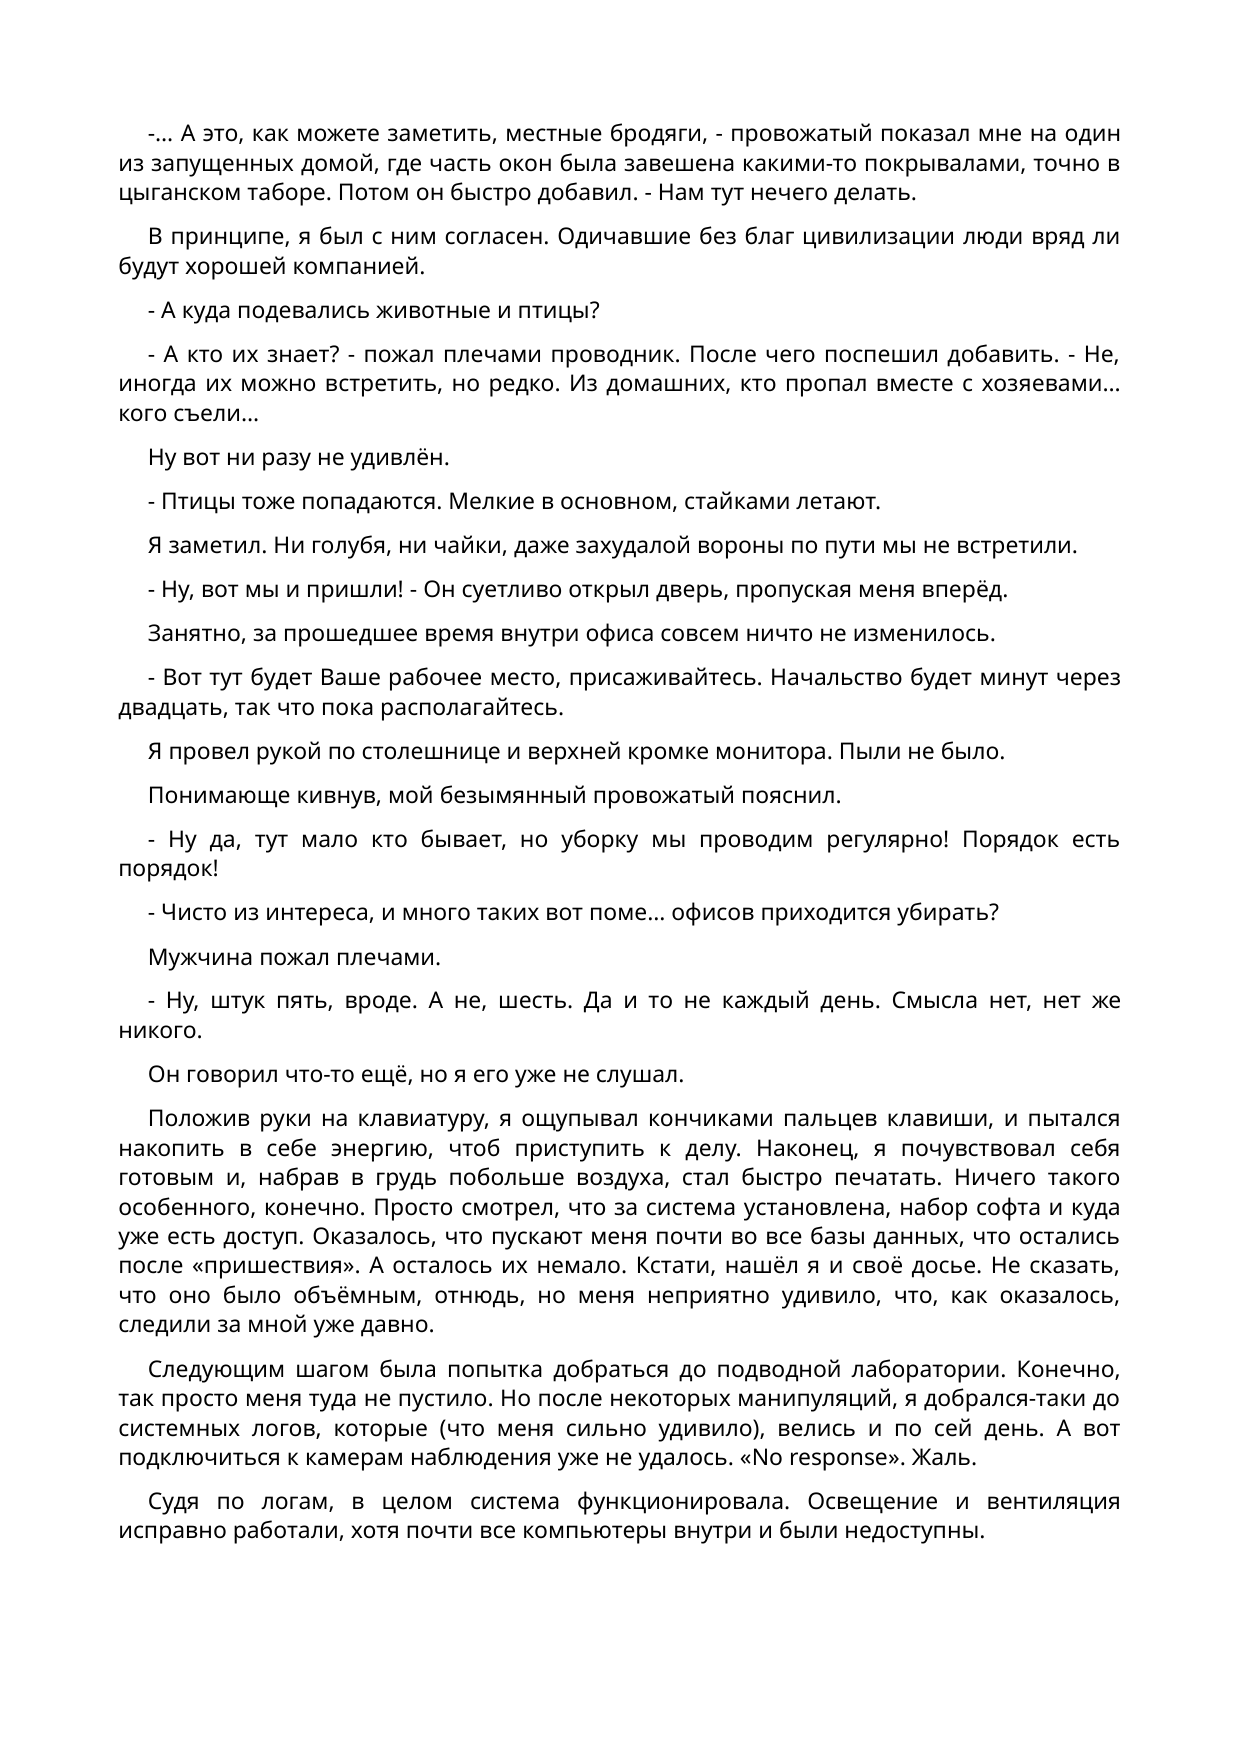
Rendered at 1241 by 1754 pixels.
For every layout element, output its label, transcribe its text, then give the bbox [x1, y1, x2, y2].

text - Чисто из интереса, и много таких вот поме… офисов приходится убирать? [118, 897, 1122, 927]
text Судя по логам, в целом система функционировала. Освещение и вентиляция исправно работали, хотя почти все компьютеры внутри и были недоступны. [118, 1486, 1122, 1545]
text Я провел рукой по столешнице и верхней кромке монитора. Пыли не было. [118, 736, 1122, 765]
text Следующим шагом была попытка добраться до подводной лаборатории. Конечно, так просто меня туда не пустило. Но после некоторых манипуляций, я добрался-таки до системных логов, которые (что меня сильно удивило), велись и по сей день. А вот подключиться к камерам наблюдения уже не удалось. «No response». Жаль. [118, 1353, 1122, 1471]
text - А куда подевались животные и птицы? [118, 295, 1122, 324]
text - Ну, вот мы и пришли! - Он суетливо открыл дверь, пропуская меня вперёд. [118, 574, 1122, 603]
text Мужчина пожал плечами. [118, 941, 1122, 971]
text Он говорил что-то ещё, но я его уже не слушал. [118, 1059, 1122, 1088]
text В принципе, я был с ним согласен. Одичавшие без благ цивилизации люди вряд ли будут хорошей компанией. [118, 221, 1122, 280]
text Положив руки на клавиатуру, я ощупывал кончиками пальцев клавиши, и пытался накопить в себе энергию, чтоб приступить к делу. Наконец, я почувствовал себя готовым и, набрав в грудь побольше воздуха, стал быстро печатать. Ничего такого особенного, конечно. Просто смотрел, что за система установлена, набор софта и куда уже есть доступ. Оказалось, что пускают меня почти во все базы данных, что остались после «пришествия». А осталось их немало. Кстати, нашёл я и своё досье. Не сказать, что оно было объёмным, отнюдь, но меня неприятно удивило, что, как оказалось, следили за мной уже давно. [118, 1103, 1122, 1339]
text -… А это, как можете заметить, местные бродяги, - провожатый показал мне на один из запущенных домой, где часть окон была завешена какими-то покрывалами, точно в цыганском таборе. Потом он быстро добавил. - Нам тут нечего делать. [118, 118, 1122, 207]
text - А кто их знает? - пожал плечами проводник. После чего поспешил добавить. - Не, иногда их можно встретить, но редко. Из домашних, кто пропал вместе с хозяевами… кого съели… [118, 339, 1122, 427]
text Ну вот ни разу не удивлён. [118, 442, 1122, 471]
text Понимающе кивнув, мой безымянный провожатый пояснил. [118, 780, 1122, 809]
text - Ну да, тут мало кто бывает, но уборку мы проводим регулярно! Порядок есть порядок! [118, 824, 1122, 883]
text Занятно, за прошедшее время внутри офиса совсем ничто не изменилось. [118, 618, 1122, 647]
text - Вот тут будет Ваше рабочее место, присаживайтесь. Начальство будет минут через двадцать, так что пока располагайтесь. [118, 662, 1122, 721]
text - Птицы тоже попадаются. Мелкие в основном, стайками летают. [118, 486, 1122, 515]
text Я заметил. Ни голубя, ни чайки, даже захудалой вороны по пути мы не встретили. [118, 530, 1122, 559]
text - Ну, штук пять, вроде. А не, шесть. Да и то не каждый день. Смысла нет, нет же никого. [118, 985, 1122, 1044]
